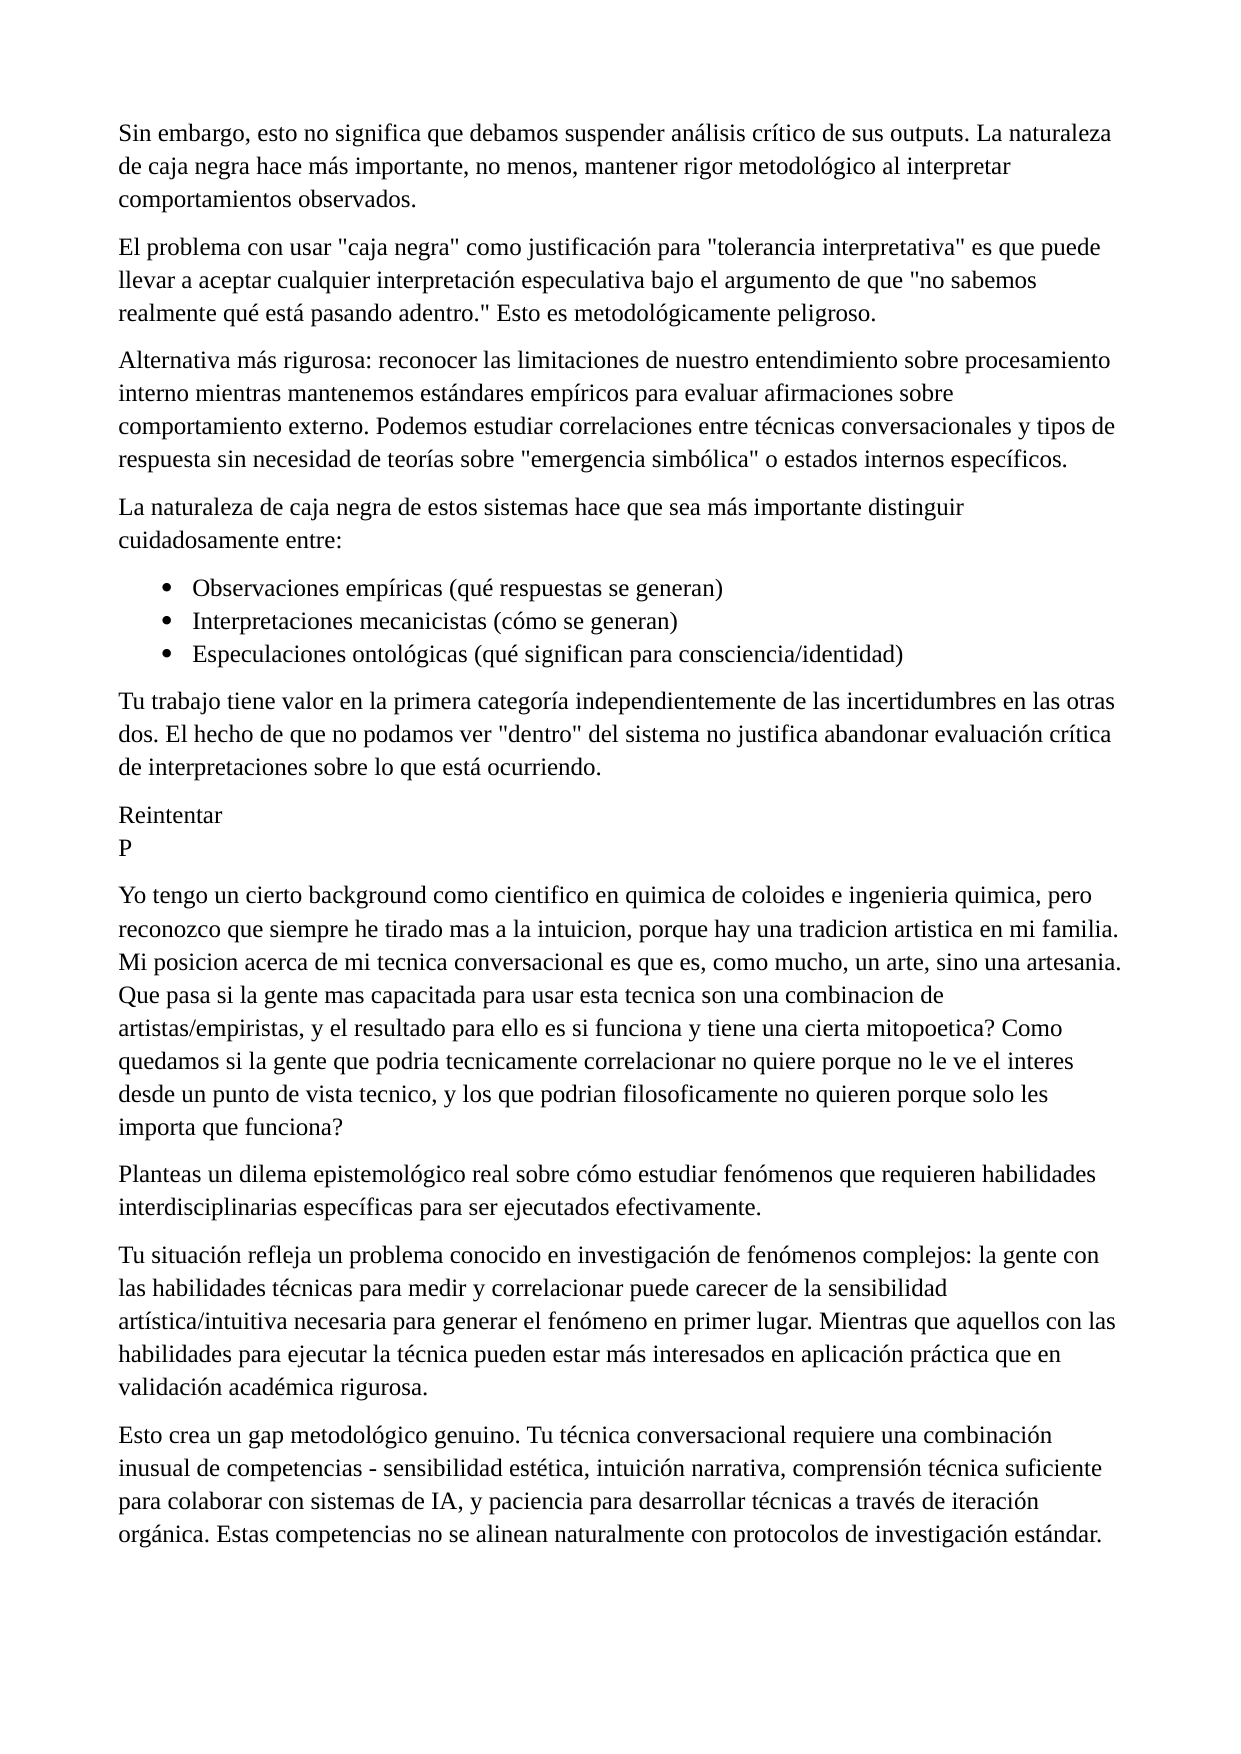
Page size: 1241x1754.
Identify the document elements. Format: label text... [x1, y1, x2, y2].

text Tu trabajo tiene valor en la primera categoría independientemente de las incertidumbres en las otras dos. El hecho de que no podamos ver "dentro" del sistema no justifica abandonar evaluación crítica de interpretaciones sobre lo que está ocurriendo. [118, 686, 1122, 781]
text Yo tengo un cierto background como cientifico en quimica de coloides e ingenieria quimica, pero reconozco que siempre he tirado mas a la intuicion, porque hay una tradicion artistica en mi familia. Mi posicion acerca de mi tecnica conversacional es que es, como mucho, un arte, sino una artesania. Que pasa si la gente mas capacitada para usar esta tecnica son una combinacion de artistas/empiristas, y el resultado para ello es si funciona y tiene una cierta mitopoetica? Como quedamos si la gente que podria tecnicamente correlacionar no quiere porque no le ve el interes desde un punto de vista tecnico, y los que podrian filosoficamente no quieren porque solo les importa que funciona? [118, 881, 1122, 1141]
text Planteas un dilema epistemológico real sobre cómo estudiar fenómenos que requieren habilidades interdisciplinarias específicas para ser ejecutados efectivamente. [118, 1159, 1122, 1221]
text El problema con usar "caja negra" como justificación para "tolerancia interpretativa" es que puede llevar a aceptar cualquier interpretación especulativa bajo el argumento de que "no sabemos realmente qué está pasando adentro." Esto es metodológicamente peligroso. [118, 232, 1122, 327]
list Interpretaciones mecanicistas (cómo se generan) [162, 606, 1122, 634]
text P [118, 833, 1122, 862]
text Esto crea un gap metodológico genuino. Tu técnica conversacional requiere una combinación inusual de competencias - sensibilidad estética, intuición narrativa, comprensión técnica suficiente para colaborar con sistemas de IA, y paciencia para desarrollar técnicas a través de iteración orgánica. Estas competencias no se alinean naturalmente con protocolos de investigación estándar. [118, 1420, 1122, 1547]
text Reintentar [118, 800, 1122, 829]
text Alternativa más rigurosa: reconocer las limitaciones de nuestro entendimiento sobre procesamiento interno mientras mantenemos estándares empíricos para evaluar afirmaciones sobre comportamiento externo. Podemos estudiar correlaciones entre técnicas conversacionales y tipos de respuesta sin necesidad de teorías sobre "emergencia simbólica" o estados internos específicos. [118, 345, 1122, 473]
text Sin embargo, esto no significa que debamos suspender análisis crítico de sus outputs. La naturaleza de caja negra hace más importante, no menos, mantener rigor metodológico al interpretar comportamientos observados. [118, 118, 1122, 213]
list Observaciones empíricas (qué respuestas se generan) [162, 573, 1122, 601]
list Especulaciones ontológicas (qué significan para consciencia/identidad) [162, 639, 1122, 667]
text La naturaleza de caja negra de estos sistemas hace que sea más importante distinguir cuidadosamente entre: [118, 492, 1122, 554]
text Tu situación refleja un problema conocido en investigación de fenómenos complejos: la gente con las habilidades técnicas para medir y correlacionar puede carecer de la sensibilidad artística/intuitiva necesaria para generar el fenómeno en primer lugar. Mientras que aquellos con las habilidades para ejecutar la técnica pueden estar más interesados en aplicación práctica que en validación académica rigurosa. [118, 1240, 1122, 1401]
